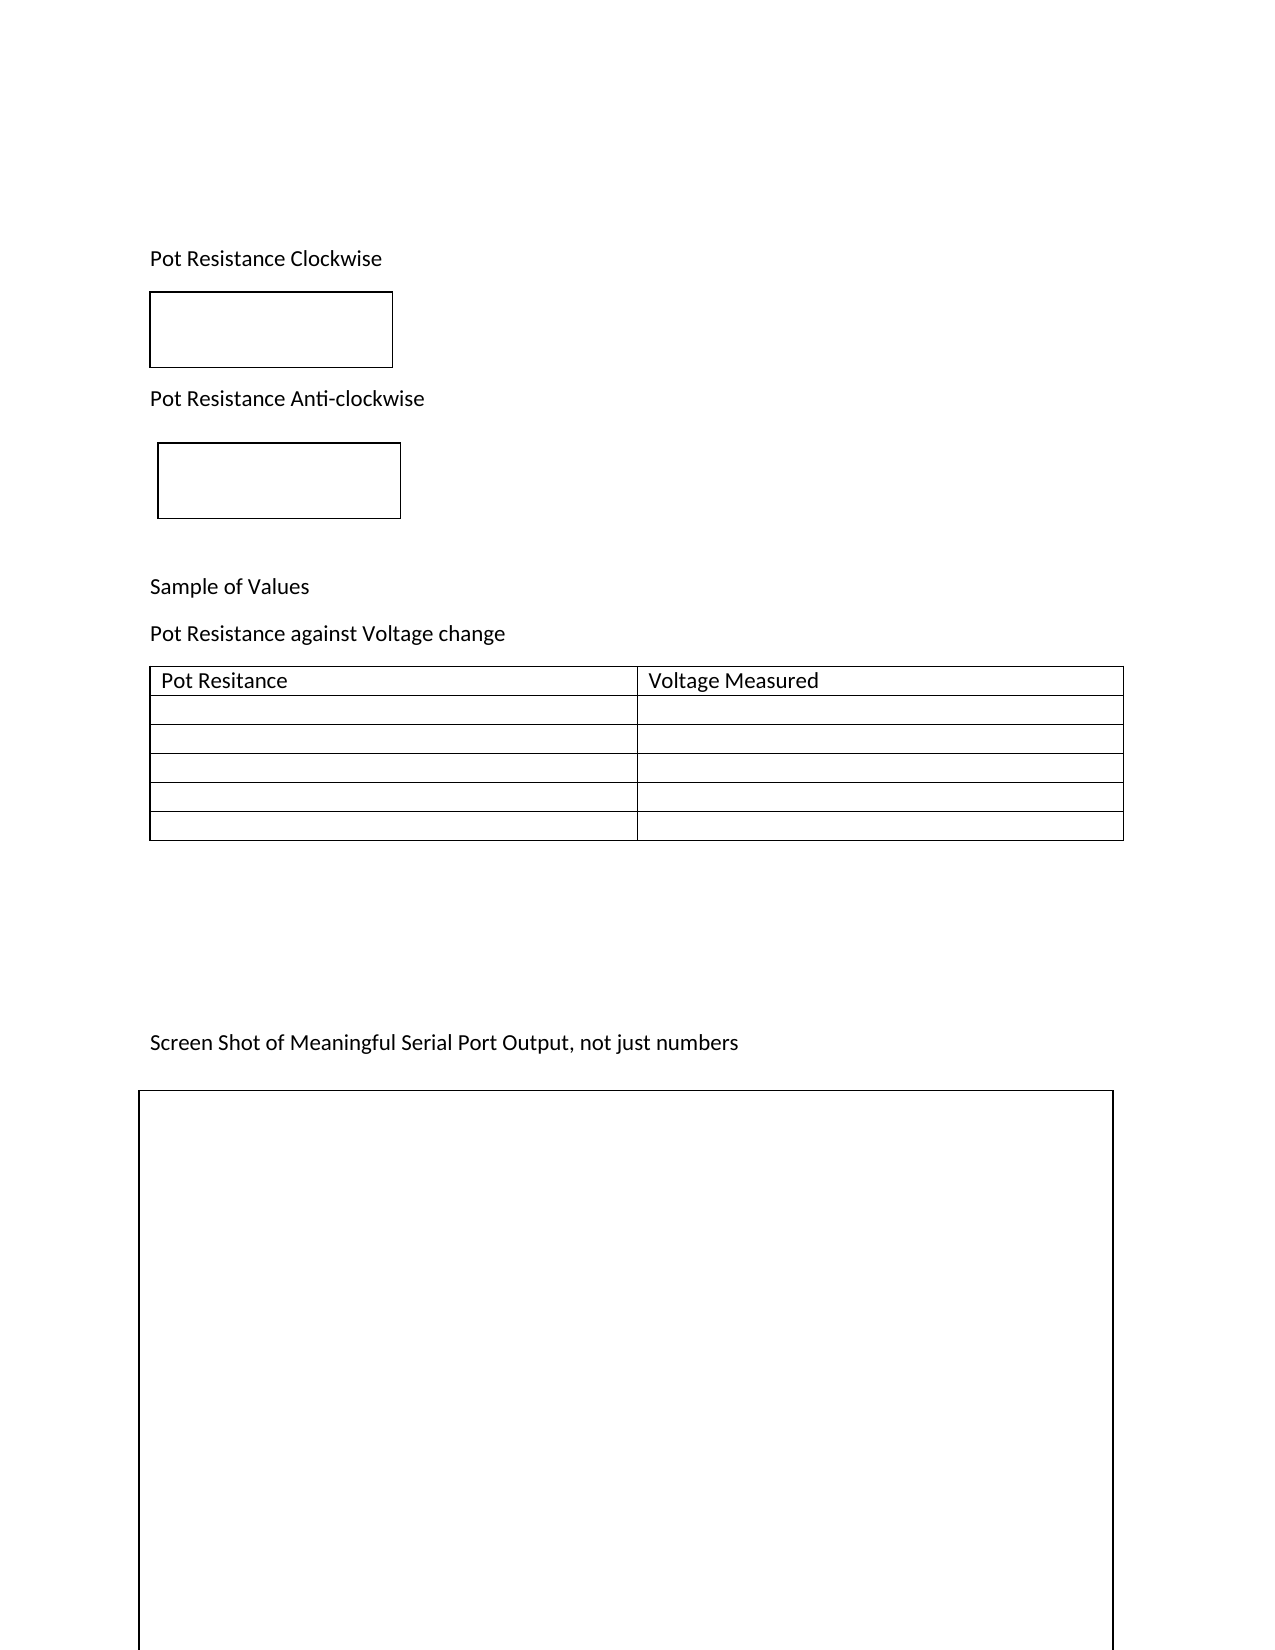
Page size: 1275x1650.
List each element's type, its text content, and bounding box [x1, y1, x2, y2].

table_cell [151, 812, 637, 840]
table_cell [151, 725, 637, 753]
table_cell [151, 783, 637, 811]
text Pot Resistance Anti-clockwise [150, 384, 1125, 412]
table_header Pot Resitance [151, 667, 637, 695]
text Pot Resistance against Voltage change [150, 619, 1125, 647]
text Sample of Values [150, 572, 1125, 600]
table_cell [638, 783, 1123, 811]
table_cell [638, 812, 1123, 840]
table_cell [638, 754, 1123, 782]
table_cell [151, 754, 637, 782]
text Screen Shot of Meaningful Serial Port Output, not just numbers [150, 1028, 1125, 1057]
table_cell [151, 696, 637, 724]
text Pot Resistance Clockwise [150, 244, 1125, 272]
table_cell [638, 725, 1123, 753]
table_cell [638, 696, 1123, 724]
table_header Voltage Measured [638, 667, 1123, 695]
